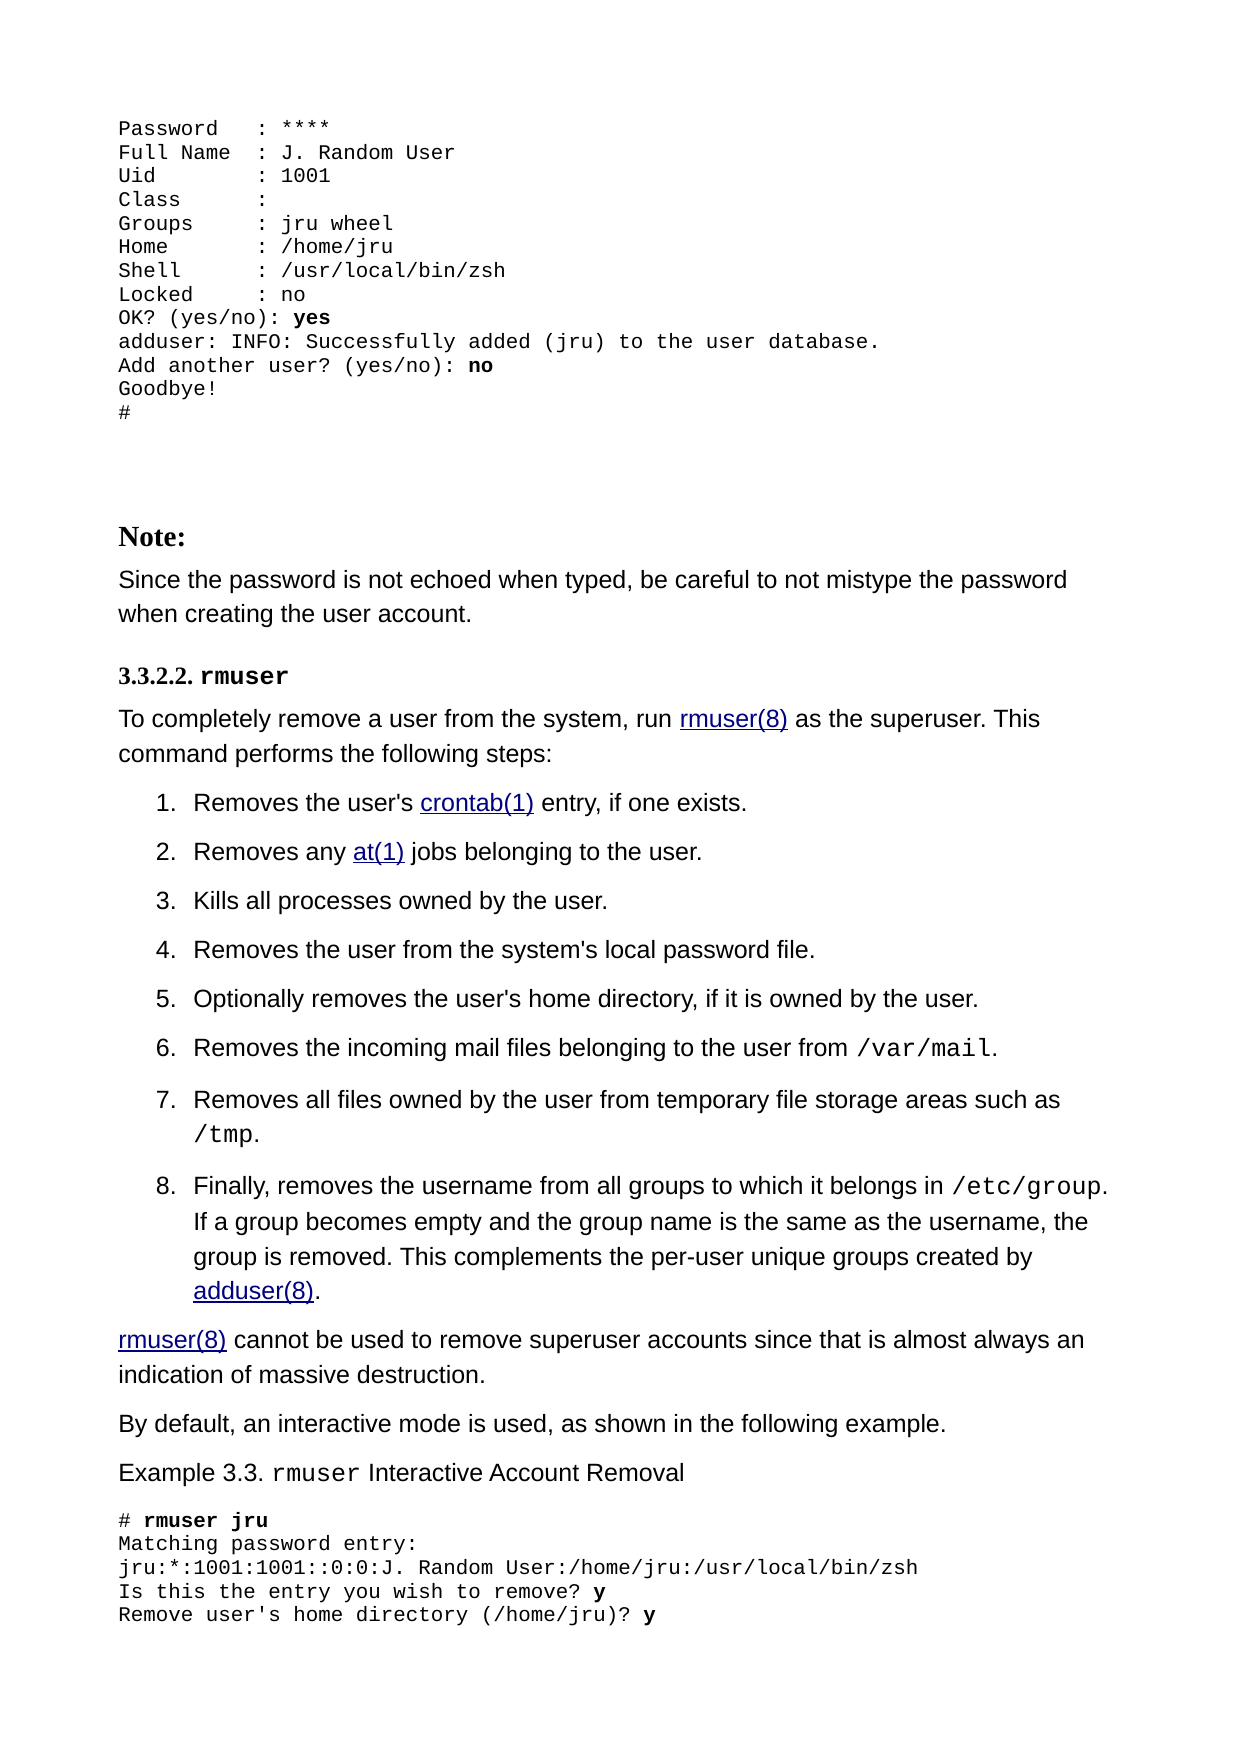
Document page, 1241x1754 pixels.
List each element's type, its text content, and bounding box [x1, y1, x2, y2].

subtitle Note: [118, 519, 1122, 552]
text Password : **** [118, 118, 1122, 142]
list Removes any at(1) jobs belonging to the user. [156, 837, 1122, 865]
list Optionally removes the user's home directory, if it is owned by the user. [156, 984, 1122, 1013]
list Removes the incoming mail files belonging to the user from /var/mail. [156, 1033, 1122, 1064]
text Goodbye! [118, 378, 1122, 402]
text Locked : no [118, 284, 1122, 307]
text To completely remove a user from the system, run rmuser(8) as the superuser. This command performs the following steps: [118, 704, 1122, 767]
text Is this the entry you wish to remove? y [118, 1581, 1122, 1604]
list Kills all processes owned by the user. [156, 886, 1122, 914]
text Matching password entry: [118, 1533, 1122, 1557]
list Removes the user's crontab(1) entry, if one exists. [156, 788, 1122, 816]
text # rmuser jru [118, 1510, 1122, 1533]
text Add another user? (yes/no): no [118, 354, 1122, 378]
text jru:*:1001:1001::0:0:J. Random User:/home/jru:/usr/local/bin/zsh [118, 1557, 1122, 1581]
text adduser: INFO: Successfully added (jru) to the user database. [118, 331, 1122, 354]
text Uid : 1001 [118, 165, 1122, 189]
text By default, an interactive mode is used, as shown in the following example. [118, 1409, 1122, 1438]
text # [118, 402, 1122, 426]
subtitle 3.3.2.2. rmuser [118, 661, 1122, 692]
text Full Name : J. Random User [118, 142, 1122, 165]
list Finally, removes the username from all groups to which it belongs in /etc/group. If a group becomes empty and the group name is the same as the username, the group is removed. This complements the per-user unique groups created by adduser(8). [156, 1171, 1122, 1305]
list Removes the user from the system's local password file. [156, 935, 1122, 963]
text Remove user's home directory (/home/jru)? y [118, 1604, 1122, 1628]
text Example 3.3. rmuser Interactive Account Removal [118, 1458, 1122, 1489]
list Removes all files owned by the user from temporary file storage areas such as /tmp. [156, 1084, 1122, 1150]
text Groups : jru wheel [118, 213, 1122, 236]
text Shell : /usr/local/bin/zsh [118, 260, 1122, 284]
text OK? (yes/no): yes [118, 307, 1122, 331]
text Class : [118, 189, 1122, 213]
text rmuser(8) cannot be used to remove superuser accounts since that is almost always an indication of massive destruction. [118, 1325, 1122, 1389]
text Since the password is not echoed when typed, be careful to not mistype the password when creating the user account. [118, 565, 1122, 628]
text Home : /home/jru [118, 236, 1122, 260]
